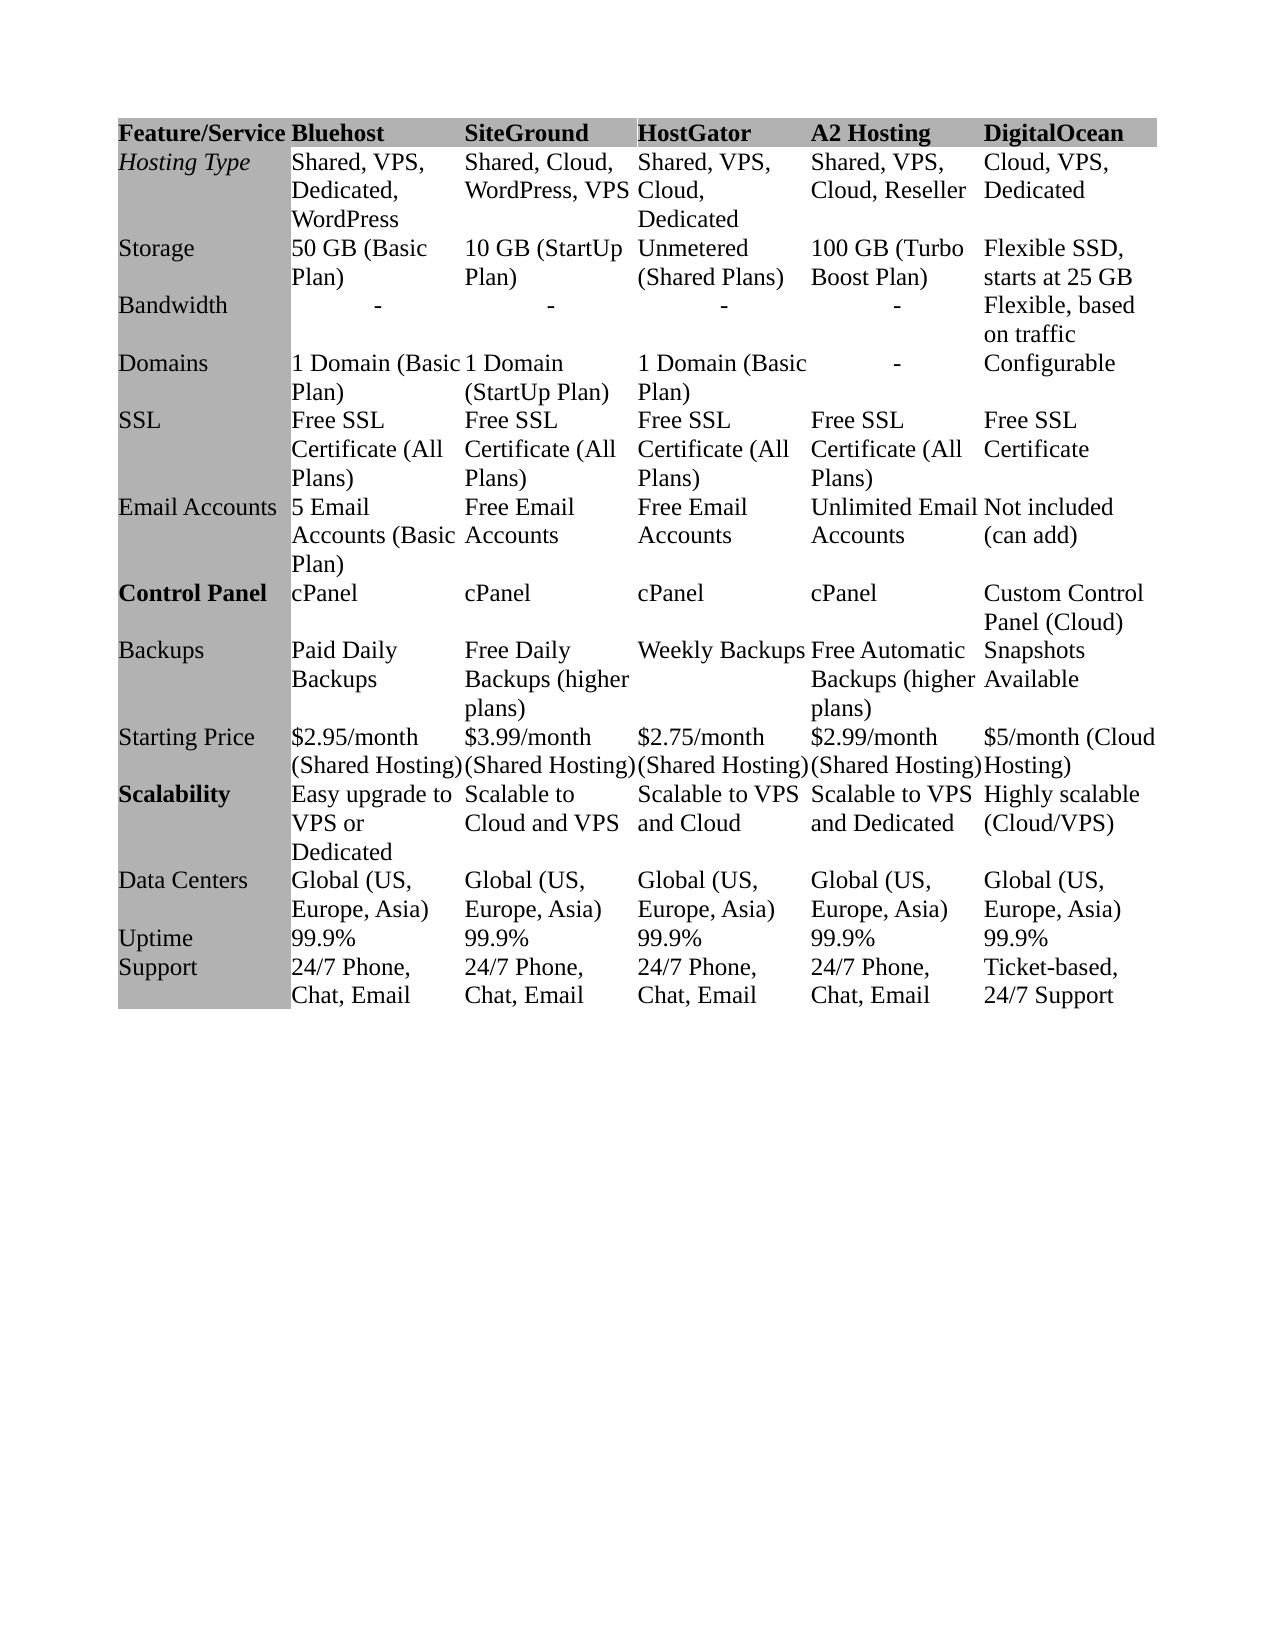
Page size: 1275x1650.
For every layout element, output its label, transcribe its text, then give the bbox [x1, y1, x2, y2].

table_header Bluehost [291, 118, 464, 147]
table_cell 99.9% [984, 923, 1157, 952]
table_cell Ticket-based, 24/7 Support [984, 952, 1157, 1009]
table_cell Scalable to VPS and Dedicated [811, 779, 984, 866]
table_cell 99.9% [464, 923, 637, 952]
table_cell 5 Email Accounts (Basic Plan) [291, 492, 464, 578]
table_cell Paid Daily Backups [291, 636, 464, 722]
table_cell 24/7 Phone, Chat, Email [464, 952, 637, 1009]
table_cell Not included (can add) [984, 492, 1157, 578]
table_cell 10 GB (StartUp Plan) [464, 233, 637, 291]
table_cell Free SSL Certificate (All Plans) [811, 406, 984, 492]
table_cell Uptime [118, 923, 291, 952]
table_cell $2.95/month (Shared Hosting) [291, 722, 464, 779]
table_cell Global (US, Europe, Asia) [811, 866, 984, 923]
table_cell Custom Control Panel (Cloud) [984, 578, 1157, 636]
table_cell Global (US, Europe, Asia) [638, 866, 811, 923]
table_cell Unlimited Email Accounts [811, 492, 984, 578]
table_cell Data Centers [118, 866, 291, 923]
table_cell Storage [118, 233, 291, 291]
table_cell 24/7 Phone, Chat, Email [811, 952, 984, 1009]
table_header DigitalOcean [984, 118, 1157, 147]
table_cell $2.75/month (Shared Hosting) [638, 722, 811, 779]
table_cell Free SSL Certificate (All Plans) [291, 406, 464, 492]
table_cell Free SSL Certificate (All Plans) [638, 406, 811, 492]
table_cell Free SSL Certificate [984, 406, 1157, 492]
table_cell Free Daily Backups (higher plans) [464, 636, 637, 722]
table_cell Configurable [984, 348, 1157, 406]
table_header Feature/Service [118, 118, 291, 147]
table_cell cPanel [811, 578, 984, 636]
table_cell Easy upgrade to VPS or Dedicated [291, 779, 464, 866]
table_cell cPanel [464, 578, 637, 636]
table_cell Backups [118, 636, 291, 722]
table_cell Global (US, Europe, Asia) [984, 866, 1157, 923]
table_cell Shared, VPS, Cloud, Dedicated [638, 147, 811, 233]
table_cell 24/7 Phone, Chat, Email [638, 952, 811, 1009]
table_cell Scalable to VPS and Cloud [638, 779, 811, 866]
table_cell Scalable to Cloud and VPS [464, 779, 637, 866]
table_cell Shared, VPS, Cloud, Reseller [811, 147, 984, 233]
table_cell 1 Domain (Basic Plan) [291, 348, 464, 406]
table_cell 24/7 Phone, Chat, Email [291, 952, 464, 1009]
table_cell Free Email Accounts [638, 492, 811, 578]
table_cell 100 GB (Turbo Boost Plan) [811, 233, 984, 291]
table_cell cPanel [291, 578, 464, 636]
table_header A2 Hosting [811, 118, 984, 147]
table_cell Scalability [118, 779, 291, 866]
table_cell 99.9% [291, 923, 464, 952]
table_cell $5/month (Cloud Hosting) [984, 722, 1157, 779]
table_header HostGator [638, 118, 811, 147]
table_cell cPanel [638, 578, 811, 636]
table_cell Email Accounts [118, 492, 291, 578]
table_cell 1 Domain (StartUp Plan) [464, 348, 637, 406]
table_cell $3.99/month (Shared Hosting) [464, 722, 637, 779]
table_cell Flexible, based on traffic [984, 291, 1157, 348]
table_cell Weekly Backups [638, 636, 811, 722]
table_cell Starting Price [118, 722, 291, 779]
table_cell Domains [118, 348, 291, 406]
table_cell Cloud, VPS, Dedicated [984, 147, 1157, 233]
table_header SiteGround [464, 118, 637, 147]
table_cell - [291, 291, 464, 348]
table_cell - [638, 291, 811, 348]
table_cell Shared, Cloud, WordPress, VPS [464, 147, 637, 233]
table_cell 99.9% [638, 923, 811, 952]
table_cell Free Automatic Backups (higher plans) [811, 636, 984, 722]
table_cell Shared, VPS, Dedicated, WordPress [291, 147, 464, 233]
table_cell - [811, 291, 984, 348]
table_cell 1 Domain (Basic Plan) [638, 348, 811, 406]
table_cell Global (US, Europe, Asia) [291, 866, 464, 923]
table_cell Support [118, 952, 291, 1009]
table_cell - [811, 348, 984, 406]
table_cell Free SSL Certificate (All Plans) [464, 406, 637, 492]
table_cell Global (US, Europe, Asia) [464, 866, 637, 923]
table_cell Control Panel [118, 578, 291, 636]
table_cell SSL [118, 406, 291, 492]
table_cell Hosting Type [118, 147, 291, 233]
table_cell Flexible SSD, starts at 25 GB [984, 233, 1157, 291]
table_cell Bandwidth [118, 291, 291, 348]
table_cell 50 GB (Basic Plan) [291, 233, 464, 291]
table_cell 99.9% [811, 923, 984, 952]
table_cell Snapshots Available [984, 636, 1157, 722]
table_cell $2.99/month (Shared Hosting) [811, 722, 984, 779]
table_cell Unmetered (Shared Plans) [638, 233, 811, 291]
table_cell Highly scalable (Cloud/VPS) [984, 779, 1157, 866]
table_cell Free Email Accounts [464, 492, 637, 578]
table_cell - [464, 291, 637, 348]
